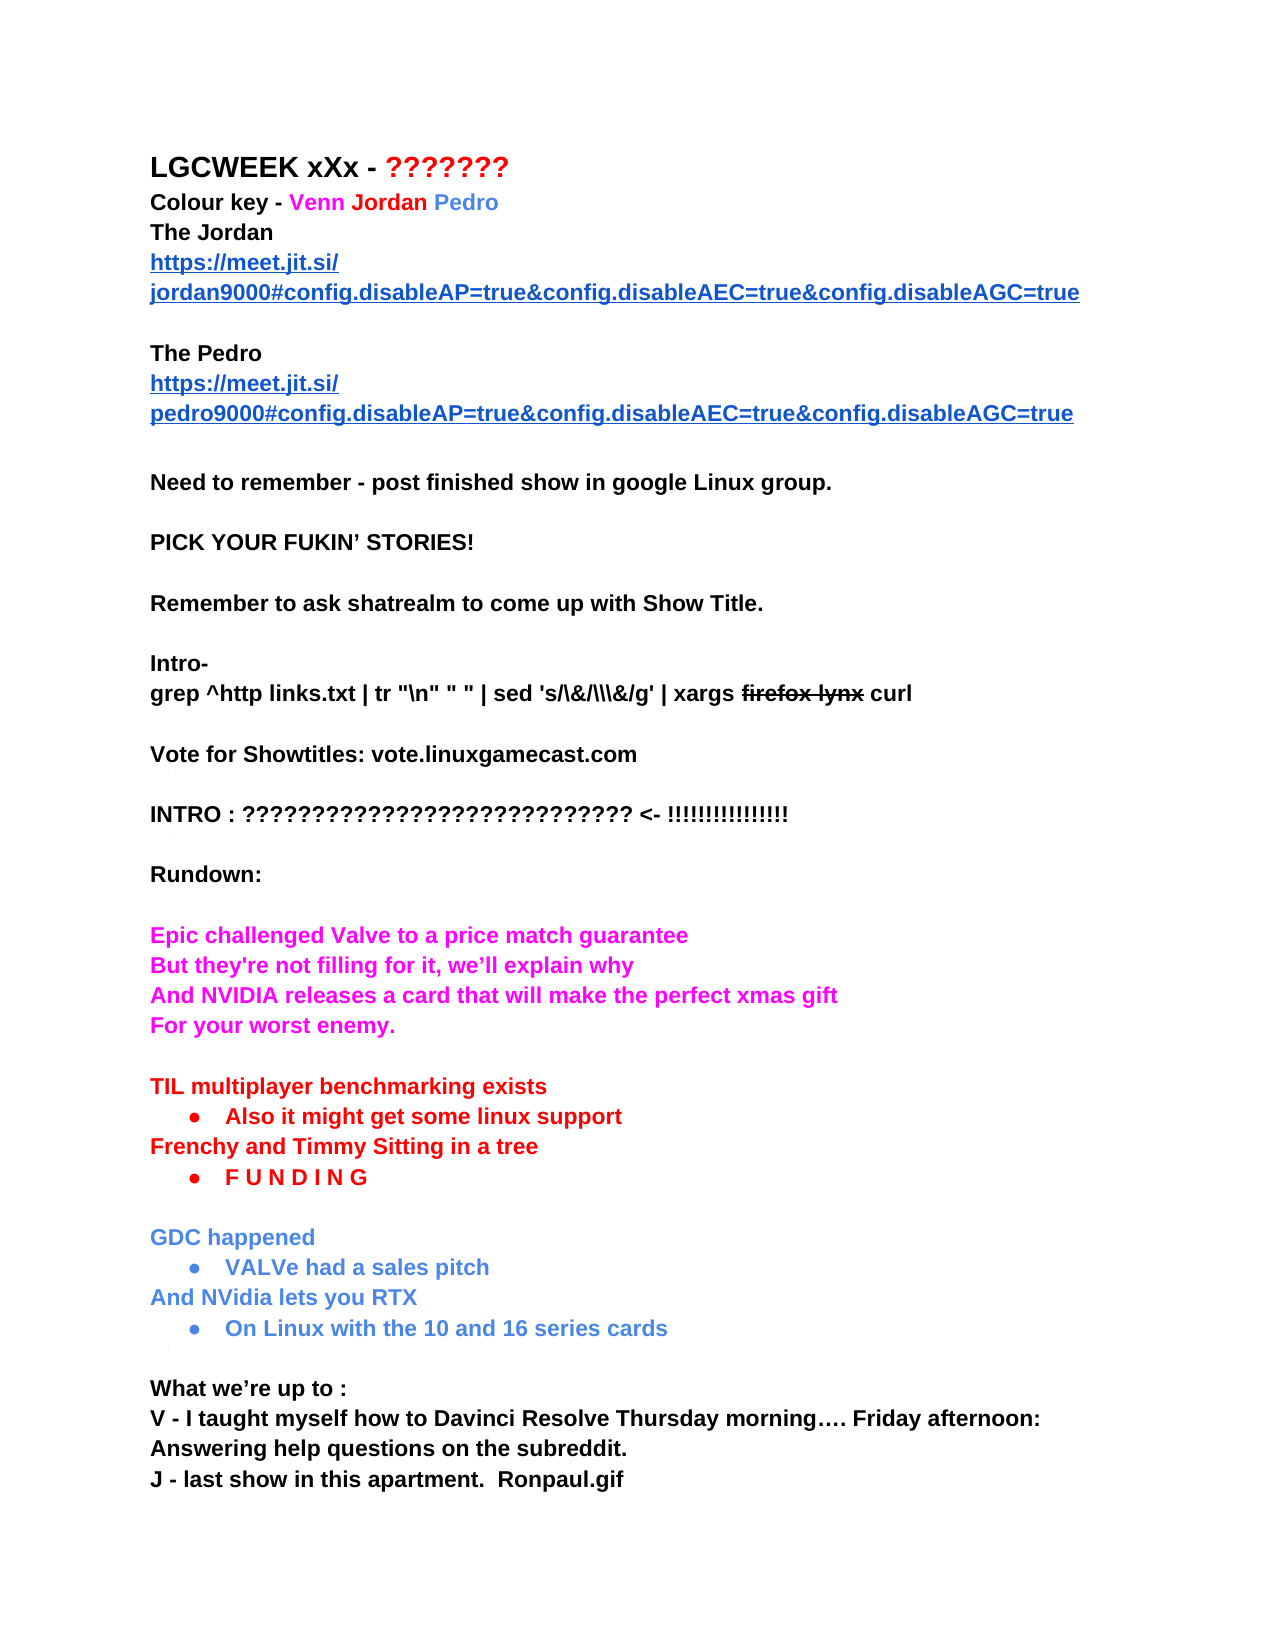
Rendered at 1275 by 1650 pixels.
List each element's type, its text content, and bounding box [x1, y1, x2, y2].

list On Linux with the 10 and 16 series cards [187, 1314, 1125, 1341]
text PICK YOUR FUKIN’ STORIES! [150, 529, 1125, 556]
text The Jordan [150, 219, 1125, 245]
text The Pedro [150, 339, 1125, 366]
text Rundown: [150, 861, 1125, 888]
text TIL multiplayer benchmarking exists [150, 1073, 1125, 1099]
text grep ^http links.txt | tr "\n" " " | sed 's/\&/\\\&/g' | xargs firefox lynx curl [150, 680, 1125, 707]
text Epic challenged Valve to a price match guarantee But they're not filling for it, we’ll explain why And NVIDIA releases a card that will make the perfect xmas gift For your worst enemy. [150, 922, 1125, 1039]
text Colour key - Venn Jordan Pedro [150, 188, 1125, 215]
text https://meet.jit.si/pedro9000#config.disableAP=true&config.disableAEC=true&config.disableAGC=true [150, 370, 1125, 426]
text Need to remember - post finished show in google Linux group. [150, 469, 1125, 495]
text Remember to ask shatrealm to come up with Show Title. [150, 589, 1125, 616]
list F U N D I N G [187, 1163, 1125, 1190]
text V - I taught myself how to Davinci Resolve Thursday morning…. Friday afternoon: Answering help questions on the subreddit. [150, 1405, 1125, 1462]
list Also it might get some linux support [187, 1103, 1125, 1129]
text J - last show in this apartment. Ronpaul.gif [150, 1466, 1125, 1492]
text And NVidia lets you RTX [150, 1284, 1125, 1311]
text https://meet.jit.si/jordan9000#config.disableAP=true&config.disableAEC=true&config.disableAGC=true [150, 249, 1125, 306]
text Frenchy and Timmy Sitting in a tree [150, 1133, 1125, 1160]
text What we’re up to : [150, 1375, 1125, 1401]
text Intro- [150, 650, 1125, 676]
text INTRO : ???????????????????????????? <- !!!!!!!!!!!!!!!! [150, 801, 1125, 827]
text Vote for Showtitles: vote.linuxgamecast.com [150, 741, 1125, 767]
text GDC happened [150, 1224, 1125, 1250]
list VALVe had a sales pitch [187, 1254, 1125, 1281]
text LGCWEEK xXx - ??????? [150, 150, 1125, 183]
